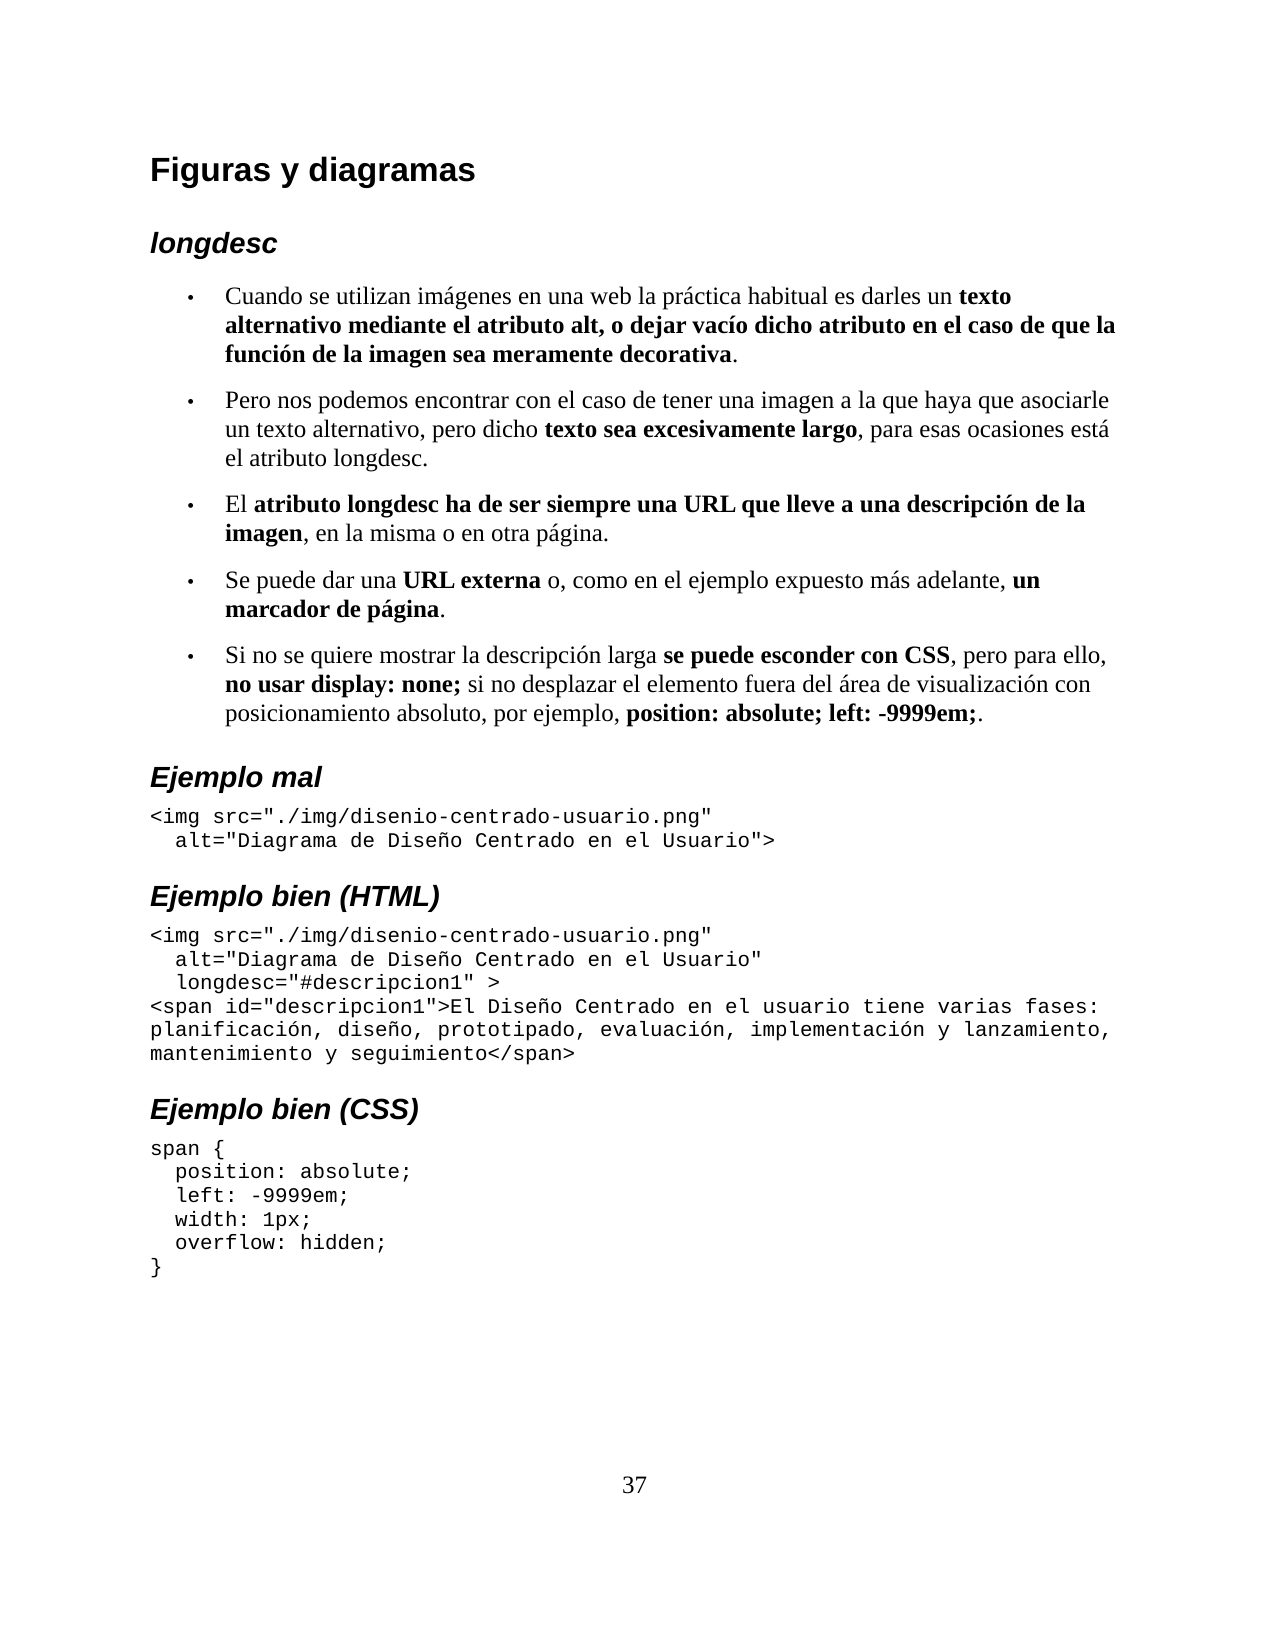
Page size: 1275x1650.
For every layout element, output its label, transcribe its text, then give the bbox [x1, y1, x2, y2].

text <img src="./img/disenio-centrado-usuario.png" [150, 807, 1125, 830]
text alt="Diagrama de Diseño Centrado en el Usuario" [150, 948, 1125, 972]
text width: 1px; [150, 1209, 1125, 1232]
text span { [150, 1138, 1125, 1161]
list Si no se quiere mostrar la descripción larga se puede esconder con CSS, pero para ello, no usar display: none; si no desplazar el elemento fuera del área de visualización con posicionamiento absoluto, por ejemplo, position: absolute; left: -9999em;. [187, 640, 1125, 727]
text overflow: hidden; [150, 1232, 1125, 1256]
text <span id="descripcion1">El Diseño Centrado en el usuario tiene varias fases: planificación, diseño, prototipado, evaluación, implementación y lanzamiento, mantenimiento y seguimiento</span> [150, 996, 1125, 1067]
subtitle Ejemplo bien (CSS) [150, 1092, 1125, 1125]
text left: -9999em; [150, 1185, 1125, 1209]
text } [150, 1256, 1125, 1280]
list Cuando se utilizan imágenes en una web la práctica habitual es darles un texto alternativo mediante el atributo alt, o dejar vacío dicho atributo en el caso de que la función de la imagen sea meramente decorativa. [187, 281, 1125, 367]
text longdesc="#descripcion1" > [150, 972, 1125, 996]
list El atributo longdesc ha de ser siempre una URL que lleve a una descripción de la imagen, en la misma o en otra página. [187, 489, 1125, 547]
list Pero nos podemos encontrar con el caso de tener una imagen a la que haya que asociarle un texto alternativo, pero dicho texto sea excesivamente largo, para esas ocasiones está el atributo longdesc. [187, 385, 1125, 472]
subtitle longdesc [150, 226, 1125, 260]
text position: absolute; [150, 1161, 1125, 1185]
text alt="Diagrama de Diseño Centrado en el Usuario"> [150, 830, 1125, 854]
subtitle Figuras y diagramas [150, 150, 1125, 189]
list Se puede dar una URL externa o, como en el ejemplo expuesto más adelante, un marcador de página. [187, 565, 1125, 622]
subtitle Ejemplo mal [150, 761, 1125, 794]
text <img src="./img/disenio-centrado-usuario.png" [150, 925, 1125, 948]
subtitle Ejemplo bien (HTML) [150, 879, 1125, 912]
